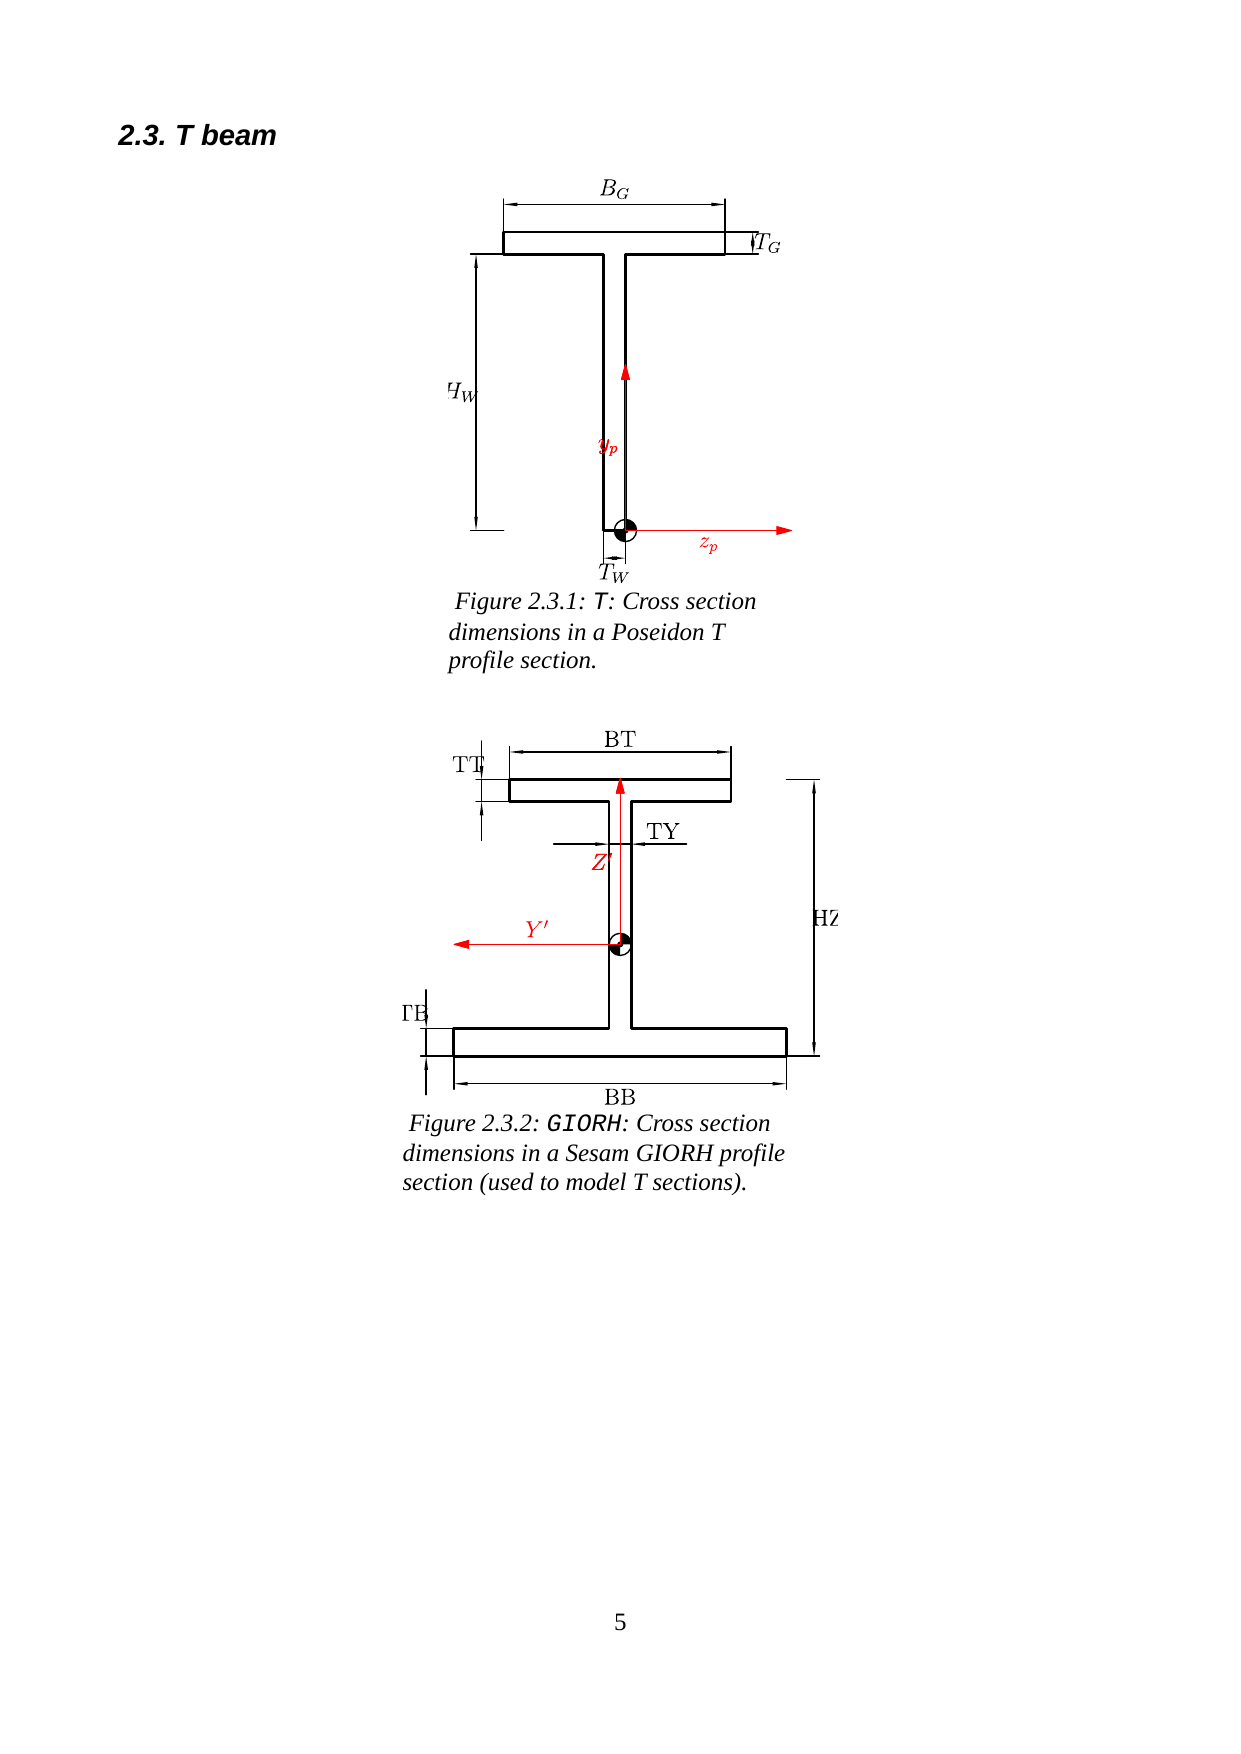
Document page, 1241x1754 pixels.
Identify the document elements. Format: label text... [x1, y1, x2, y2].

text Figure 2.3.2: GIORH: Cross section dimensions in a Sesam GIORH profile section (used to model T sections). [402, 728, 838, 1196]
subtitle T beam [118, 118, 1122, 152]
text Figure 2.3.1: T: Cross section dimensions in a Poseidon T profile section. [448, 177, 792, 674]
